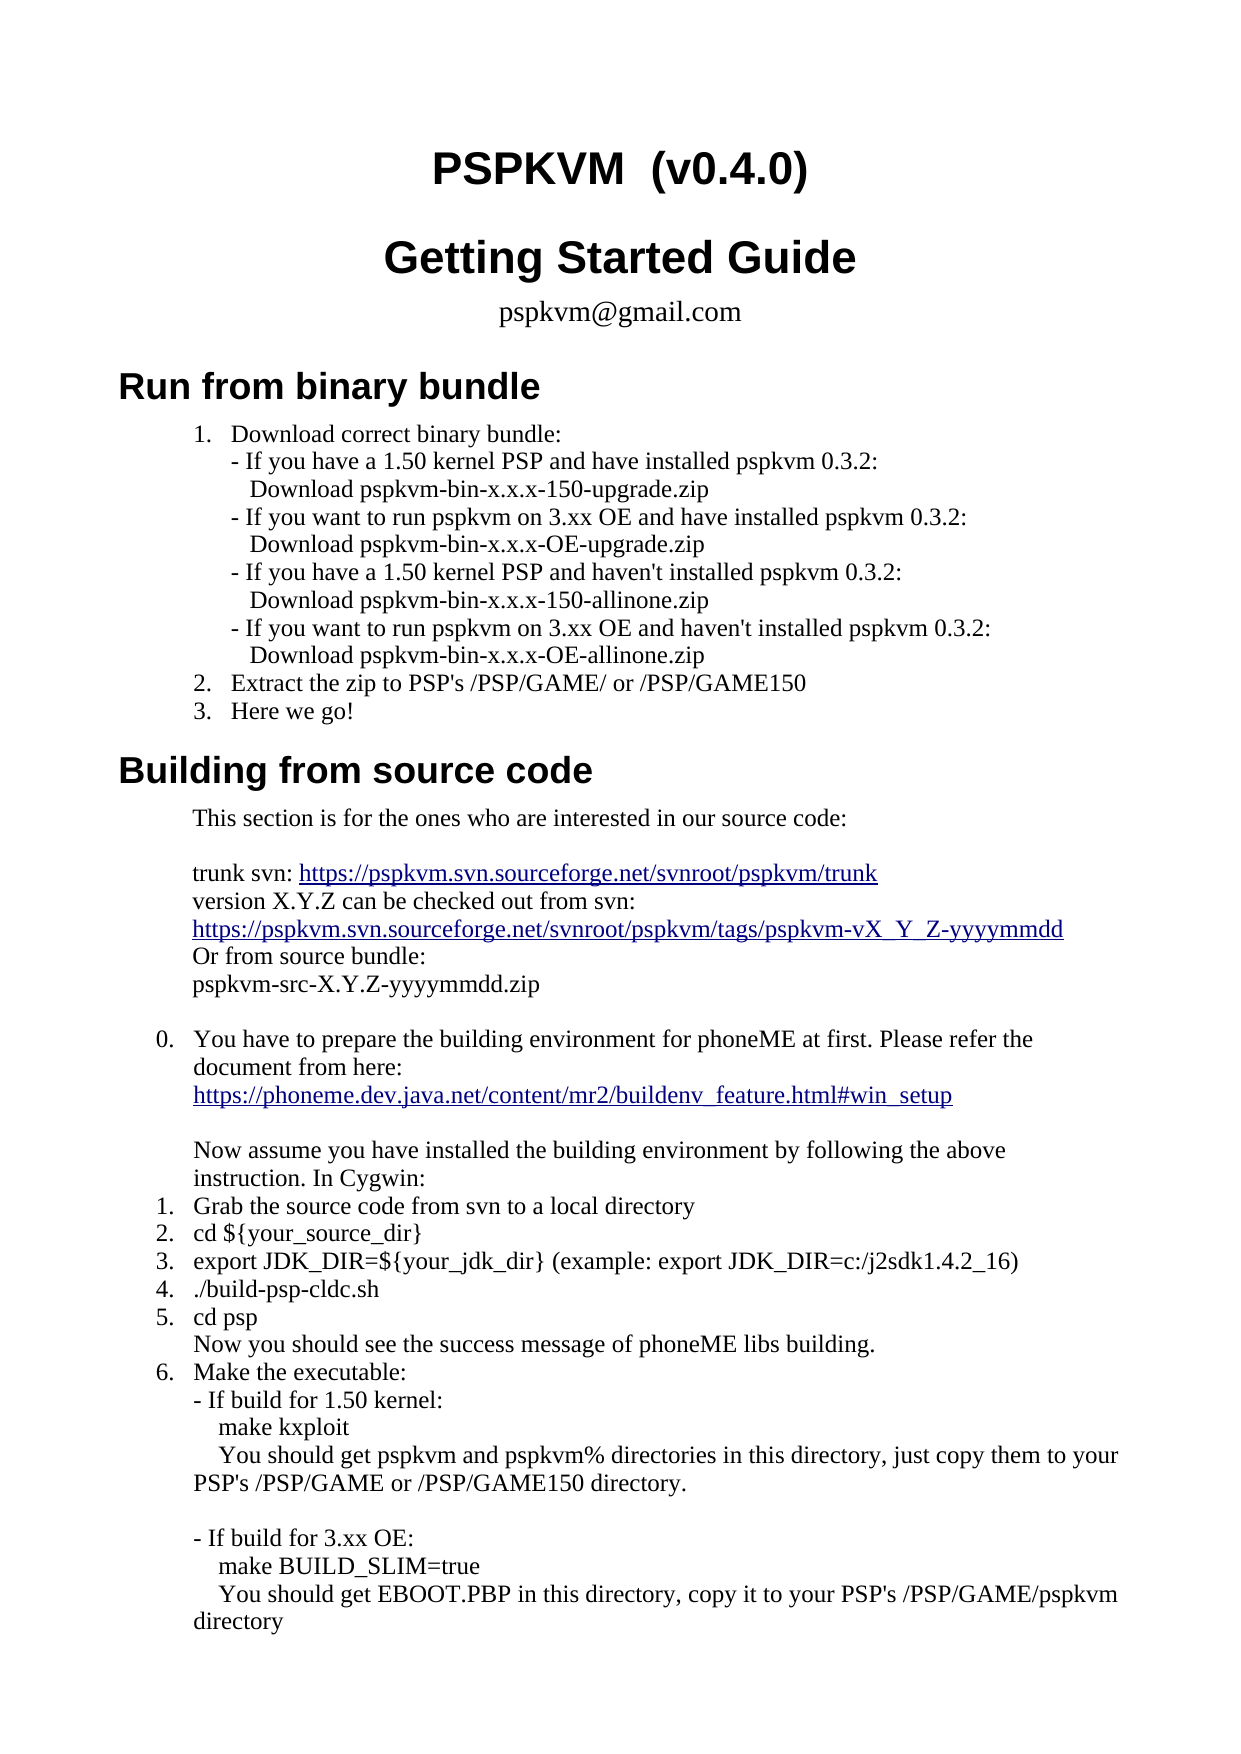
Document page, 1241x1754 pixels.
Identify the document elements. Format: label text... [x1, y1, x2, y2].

list Now you should see the success message of phoneME libs building. [156, 1330, 1122, 1358]
list - If you want to run pspkvm on 3.xx OE and have installed pspkvm 0.3.2: [193, 503, 1122, 531]
subtitle Getting Started Guide [118, 232, 1122, 283]
subtitle Building from source code [118, 749, 1122, 791]
list You should get EBOOT.PBP in this directory, copy it to your PSP's /PSP/GAME/pspkvm directory [156, 1580, 1122, 1635]
list Download pspkvm-bin-x.x.x-150-upgrade.zip [193, 475, 1122, 503]
list ./build-psp-cldc.sh [156, 1275, 1122, 1303]
list - If build for 3.xx OE: [156, 1524, 1122, 1552]
list cd psp [156, 1303, 1122, 1330]
list Now assume you have installed the building environment by following the above instruction. In Cygwin: [156, 1136, 1122, 1192]
list Download pspkvm-bin-x.x.x-OE-allinone.zip [193, 641, 1122, 669]
text pspkvm-src-X.Y.Z-yyyymmdd.zip [118, 970, 1122, 998]
list You have to prepare the building environment for phoneME at first. Please refer the document from here: https://phoneme.dev.java.net/content/mr2/buildenv_feature.html#win_setup [156, 1026, 1122, 1109]
list Here we go! [193, 697, 1122, 724]
list Download pspkvm-bin-x.x.x-OE-upgrade.zip [193, 531, 1122, 558]
list Extract the zip to PSP's /PSP/GAME/ or /PSP/GAME150 [193, 669, 1122, 697]
text version X.Y.Z can be checked out from svn: https://pspkvm.svn.sourceforge.net/svnroot/pspkvm/tags/pspkvm-vX_Y_Z-yyyymmdd [118, 887, 1122, 942]
list export JDK_DIR=${your_jdk_dir} (example: export JDK_DIR=c:/j2sdk1.4.2_16) [156, 1247, 1122, 1275]
list - If you have a 1.50 kernel PSP and haven't installed pspkvm 0.3.2: [193, 558, 1122, 586]
list make BUILD_SLIM=true [156, 1552, 1122, 1580]
list - If you want to run pspkvm on 3.xx OE and haven't installed pspkvm 0.3.2: [193, 614, 1122, 641]
list Make the executable: [156, 1358, 1122, 1386]
list Download correct binary bundle: [193, 420, 1122, 447]
list Grab the source code from svn to a local directory [156, 1192, 1122, 1219]
subtitle Run from binary bundle [118, 365, 1122, 407]
text This section is for the ones who are interested in our source code: [118, 804, 1122, 832]
list You should get pspkvm and pspkvm% directories in this directory, just copy them to your PSP's /PSP/GAME or /PSP/GAME150 directory. [156, 1441, 1122, 1497]
list - If build for 1.50 kernel: [156, 1386, 1122, 1413]
list Download pspkvm-bin-x.x.x-150-allinone.zip [193, 586, 1122, 614]
text trunk svn: https://pspkvm.svn.sourceforge.net/svnroot/pspkvm/trunk [118, 859, 1122, 887]
text Or from source bundle: [118, 942, 1122, 970]
list - If you have a 1.50 kernel PSP and have installed pspkvm 0.3.2: [193, 447, 1122, 475]
list make kxploit [156, 1413, 1122, 1441]
text pspkvm@gmail.com [118, 296, 1122, 328]
list cd ${your_source_dir} [156, 1219, 1122, 1247]
subtitle PSPKVM (v0.4.0) [118, 143, 1122, 194]
